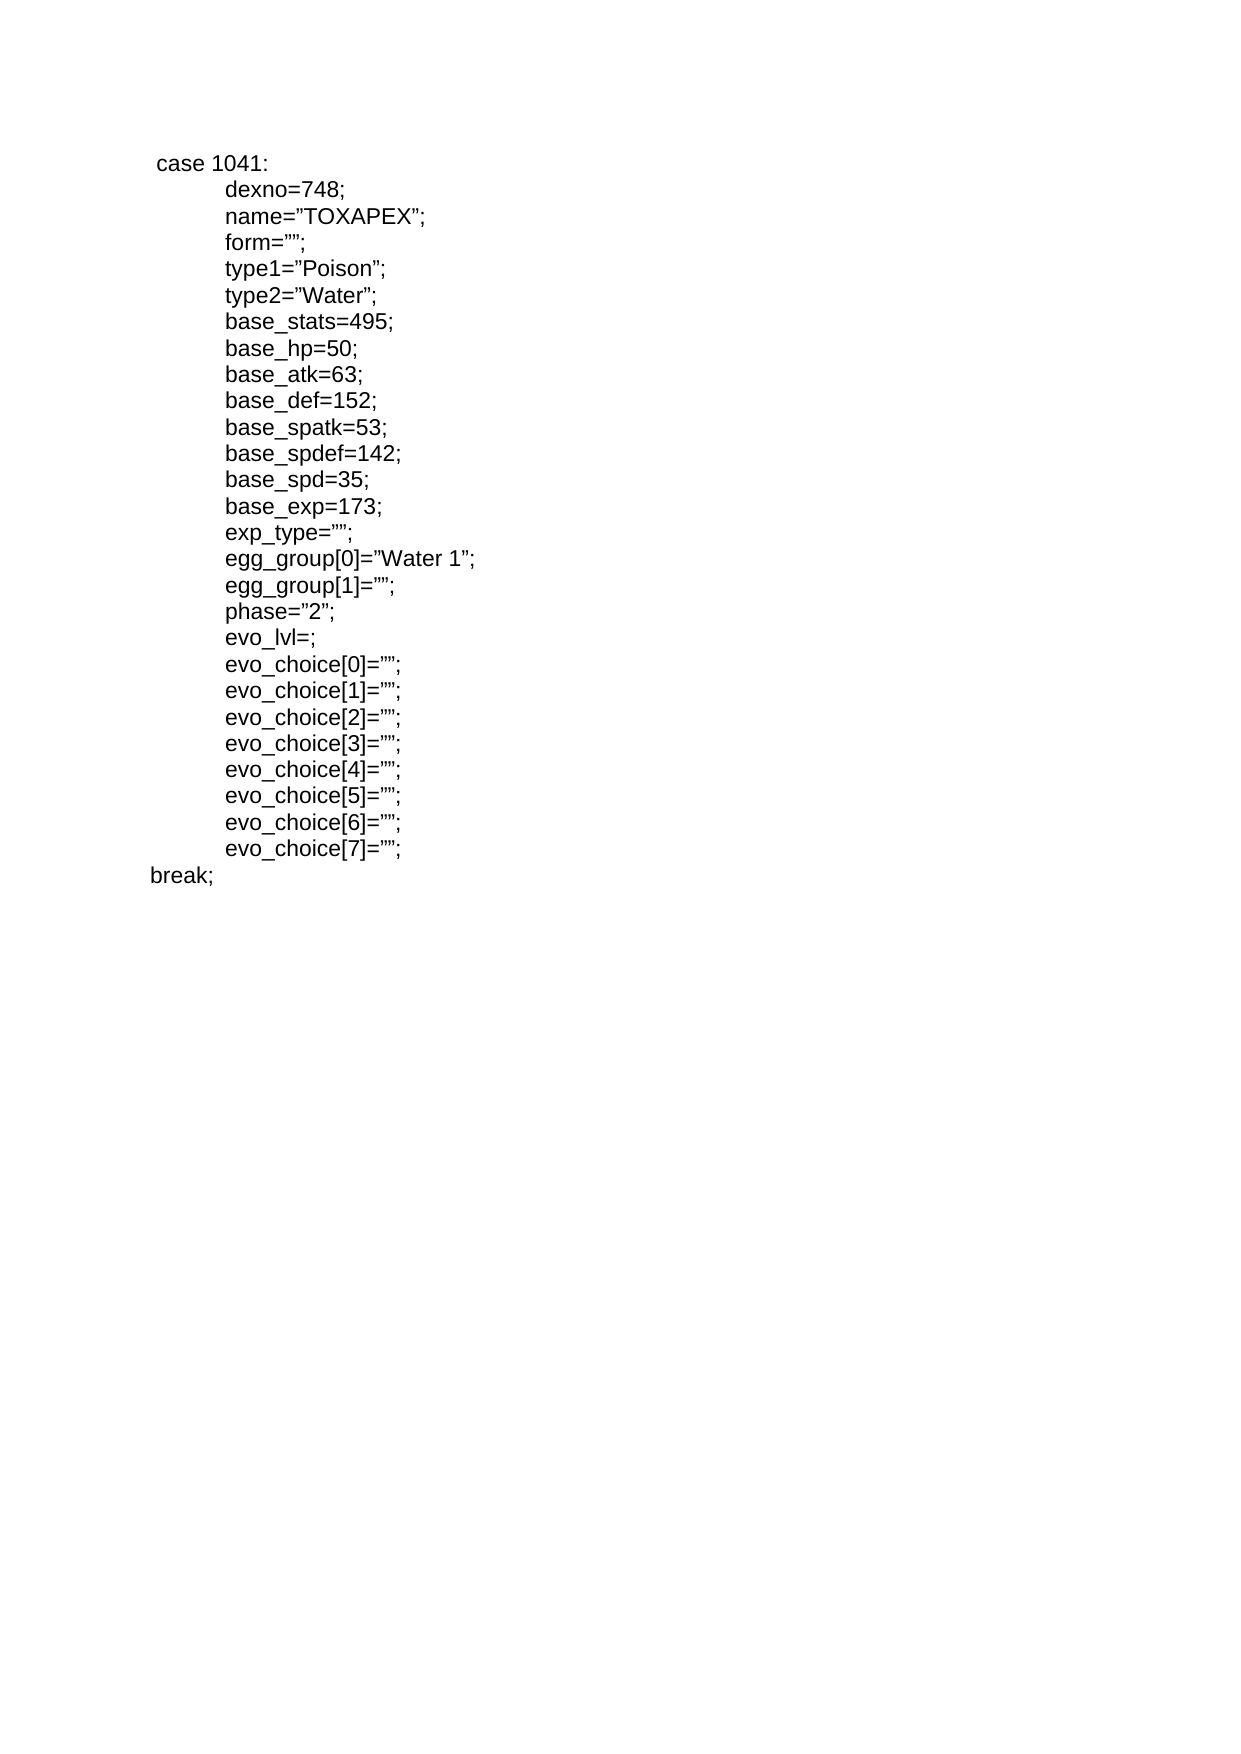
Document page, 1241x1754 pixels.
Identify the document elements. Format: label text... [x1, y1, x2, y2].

text base_def=152; [150, 387, 1090, 413]
text exp_type=””; [150, 519, 1090, 545]
text evo_choice[0]=””; [150, 651, 1090, 677]
text name=”TOXAPEX”; [150, 203, 1090, 229]
text evo_choice[4]=””; [150, 756, 1090, 782]
text evo_lvl=; [150, 624, 1090, 651]
text base_stats=495; [150, 308, 1090, 334]
text evo_choice[5]=””; [150, 782, 1090, 809]
text evo_choice[3]=””; [150, 730, 1090, 756]
text base_spd=35; [150, 466, 1090, 493]
text evo_choice[7]=””; [150, 835, 1090, 862]
text base_exp=173; [150, 493, 1090, 519]
text type1=”Poison”; [150, 255, 1090, 282]
text form=””; [150, 229, 1090, 255]
text base_hp=50; [150, 334, 1090, 361]
text evo_choice[2]=””; [150, 703, 1090, 730]
text phase=”2”; [150, 598, 1090, 624]
text type2=”Water”; [150, 282, 1090, 308]
text break; [150, 862, 1090, 888]
text case 1041: [150, 150, 1090, 176]
text dexno=748; [150, 176, 1090, 203]
text base_atk=63; [150, 361, 1090, 387]
text egg_group[1]=””; [150, 572, 1090, 598]
text evo_choice[6]=””; [150, 809, 1090, 835]
text egg_group[0]=”Water 1”; [150, 545, 1090, 572]
text base_spdef=142; [150, 440, 1090, 466]
text evo_choice[1]=””; [150, 677, 1090, 703]
text base_spatk=53; [150, 413, 1090, 440]
